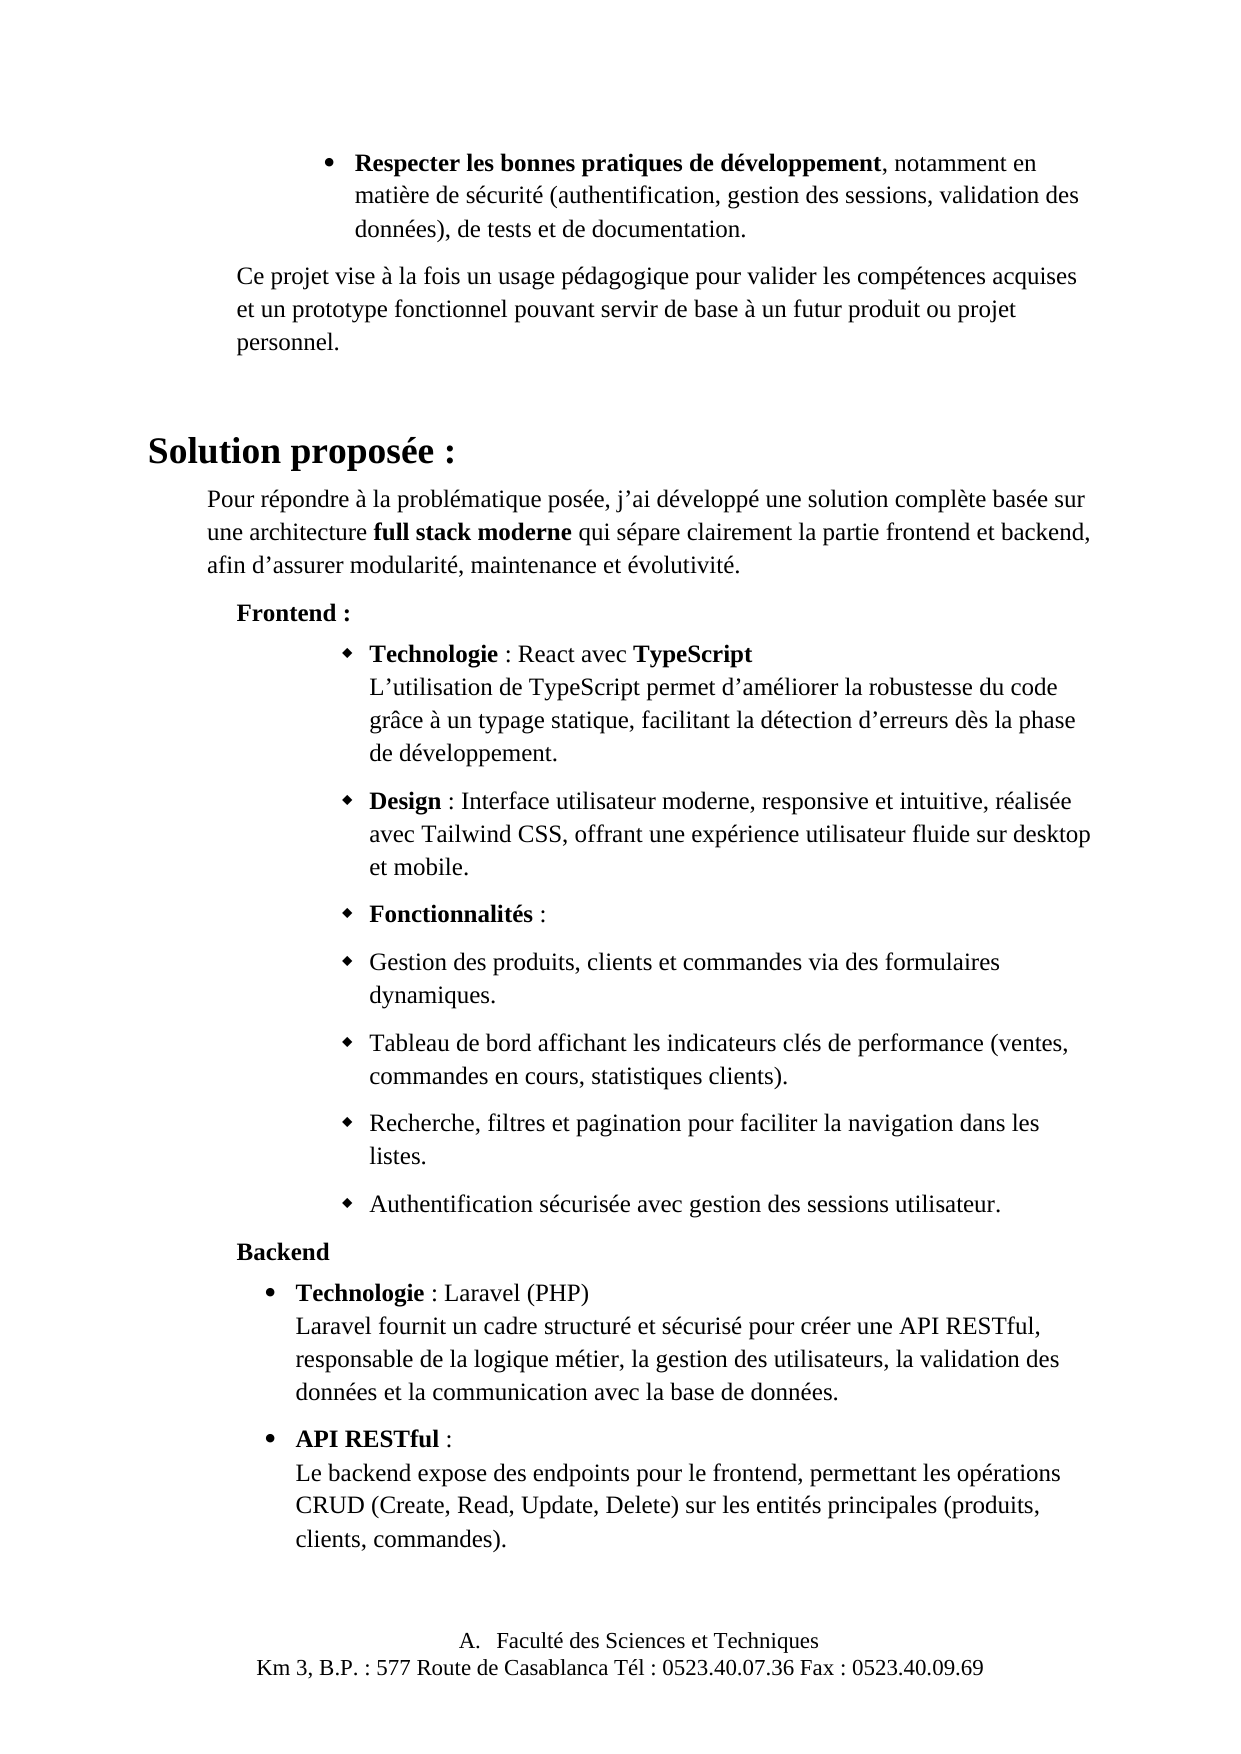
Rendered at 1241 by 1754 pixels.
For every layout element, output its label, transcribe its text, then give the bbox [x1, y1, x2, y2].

list Respecter les bonnes pratiques de développement, notamment en matière de sécurité (authentification, gestion des sessions, validation des données), de tests et de documentation. [325, 148, 1093, 242]
list Design : Interface utilisateur moderne, responsive et intuitive, réalisée avec Tailwind CSS, offrant une expérience utilisateur fluide sur desktop et mobile. [340, 786, 1093, 881]
subtitle Backend [236, 1237, 1093, 1265]
list Technologie : React avec TypeScript L’utilisation de TypeScript permet d’améliorer la robustesse du code grâce à un typage statique, facilitant la détection d’erreurs dès la phase de développement. [340, 639, 1093, 767]
list API RESTful : Le backend expose des endpoints pour le frontend, permettant les opérations CRUD (Create, Read, Update, Delete) sur les entités principales (produits, clients, commandes). [266, 1424, 1093, 1552]
list Fonctionnalités : [340, 899, 1093, 928]
list Technologie : Laravel (PHP) Laravel fournit un cadre structuré et sécurisé pour créer une API RESTful, responsable de la logique métier, la gestion des utilisateurs, la validation des données et la communication avec la base de données. [266, 1278, 1093, 1406]
list Recherche, filtres et pagination pour faciliter la navigation dans les listes. [340, 1108, 1093, 1170]
subtitle Solution proposée : [148, 429, 1093, 472]
list Tableau de bord affichant les indicateurs clés de performance (ventes, commandes en cours, statistiques clients). [340, 1028, 1093, 1089]
list Authentification sécurisée avec gestion des sessions utilisateur. [340, 1189, 1093, 1218]
subtitle Frontend : [236, 598, 1093, 627]
text Ce projet vise à la fois un usage pédagogique pour valider les compétences acquises et un prototype fonctionnel pouvant servir de base à un futur produit ou projet personnel. [236, 261, 1093, 356]
text Pour répondre à la problématique posée, j’ai développé une solution complète basée sur une architecture full stack moderne qui sépare clairement la partie frontend et backend, afin d’assurer modularité, maintenance et évolutivité. [207, 484, 1093, 579]
list Gestion des produits, clients et commandes via des formulaires dynamiques. [340, 947, 1093, 1009]
